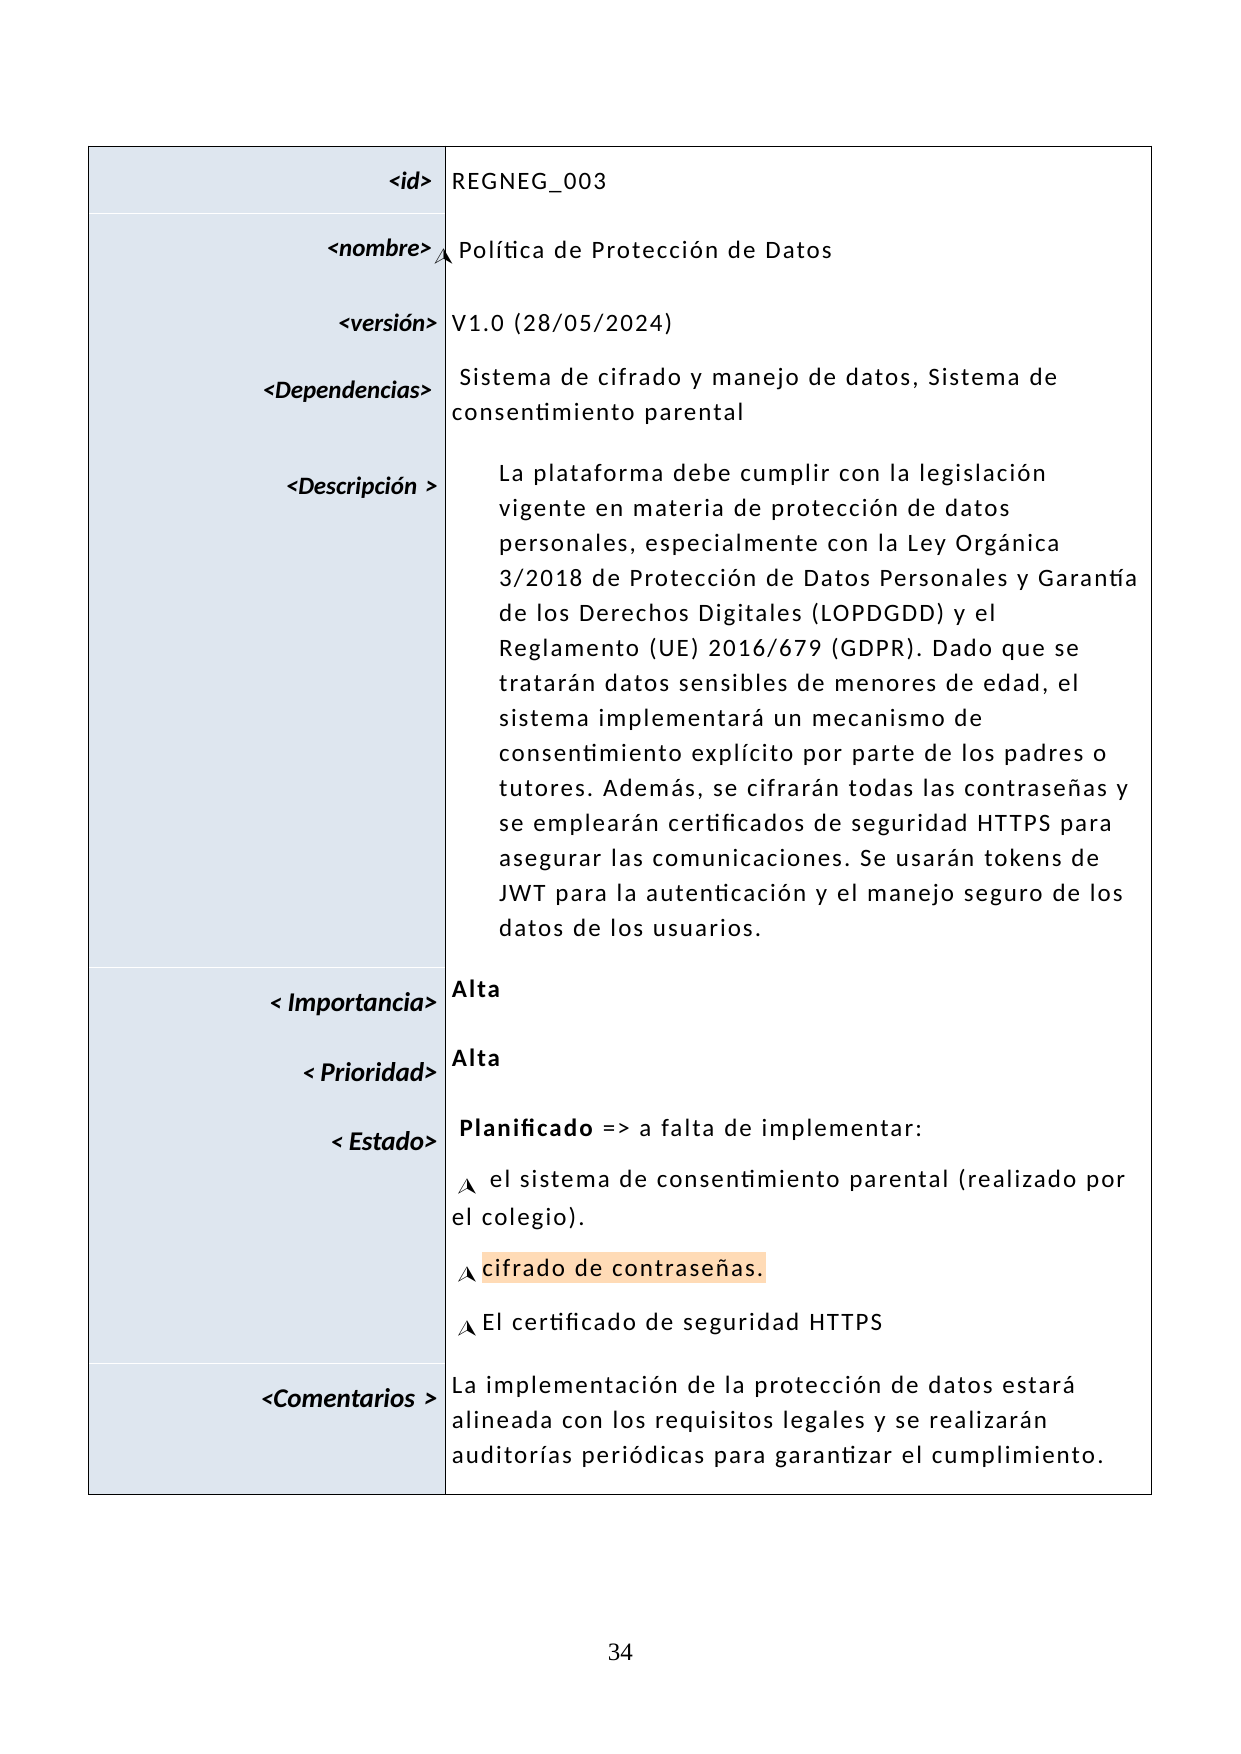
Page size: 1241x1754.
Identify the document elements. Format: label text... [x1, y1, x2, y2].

table_cell < Prioridad> [89, 1037, 445, 1106]
table_cell Planificado => a falta de implementar: el sistema de consentimiento parental (realizado por el colegio). cifrado de contraseñas. El certificado de seguridad HTTPS [446, 1106, 1151, 1363]
table_cell Sistema de cifrado y manejo de datos, Sistema de consentimiento parental [446, 356, 1151, 452]
table_cell <Comentarios > [89, 1364, 445, 1494]
table_cell Alta [446, 968, 1151, 1037]
table_header <id> [89, 147, 445, 213]
table_cell < Importancia> [89, 968, 445, 1037]
table_cell <Descripción > [89, 452, 445, 967]
table_header REGNEG_003 [446, 147, 1151, 213]
table_cell La plataforma debe cumplir con la legislación vigente en materia de protección de datos personales, especialmente con la Ley Orgánica 3/2018 de Protección de Datos Personales y Garantía de los Derechos Digitales (LOPDGDD) y el Reglamento (UE) 2016/679 (GDPR). Dado que se tratarán datos sensibles de menores de edad, el sistema implementará un mecanismo de consentimiento explícito por parte de los padres o tutores. Además, se cifrarán todas las contraseñas y se emplearán certificados de seguridad HTTPS para asegurar las comunicaciones. Se usarán tokens de JWT para la autenticación y el manejo seguro de los datos de los usuarios. [446, 452, 1151, 967]
table_cell < Estado> [89, 1106, 445, 1363]
table_cell V1.0 (28/05/2024) [446, 289, 1151, 356]
table_cell <nombre> [89, 214, 445, 289]
table_cell La implementación de la protección de datos estará alineada con los requisitos legales y se realizarán auditorías periódicas para garantizar el cumplimiento. [446, 1364, 1151, 1494]
table_cell <versión> [89, 289, 445, 356]
table_cell Política de Protección de Datos [446, 214, 1151, 289]
table_cell Alta [446, 1037, 1151, 1106]
table_cell <Dependencias> [89, 356, 445, 452]
